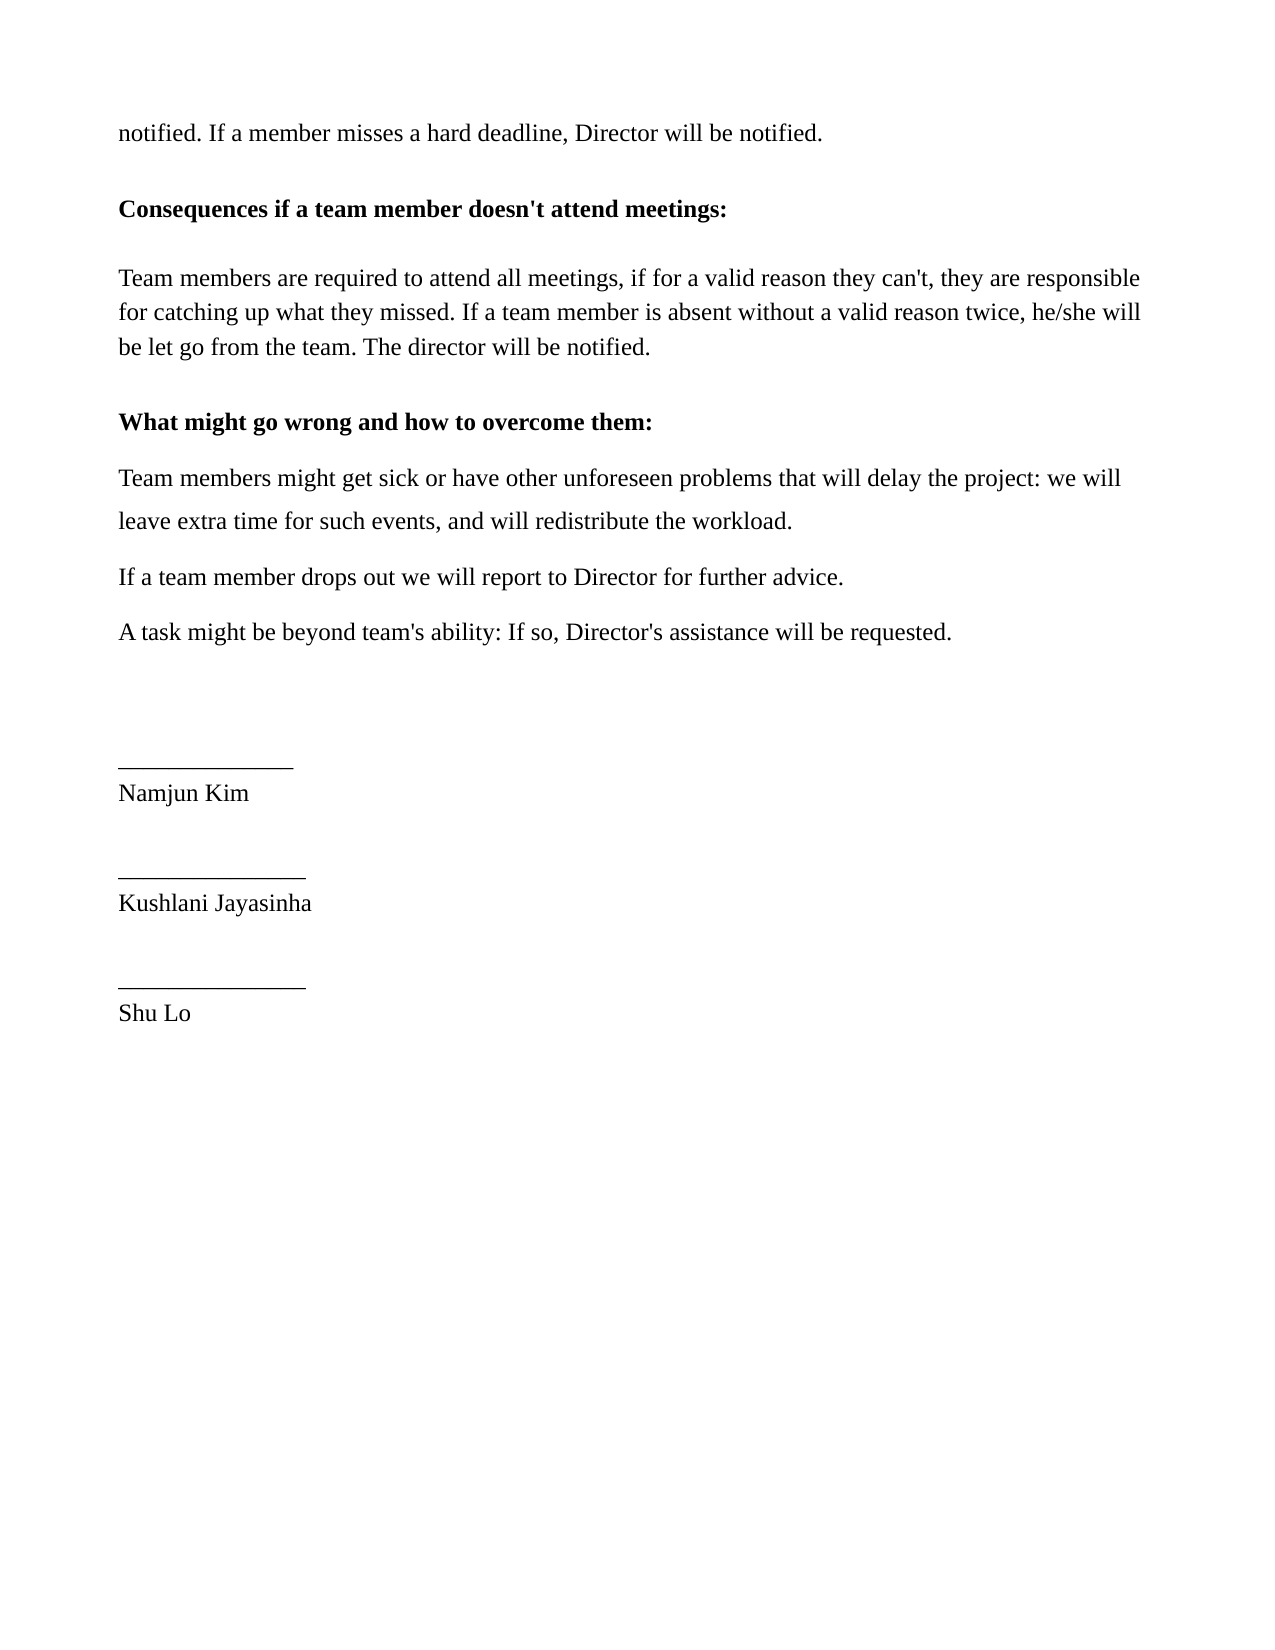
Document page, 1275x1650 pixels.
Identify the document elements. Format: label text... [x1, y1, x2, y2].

text notified. If a member misses a hard deadline, Director will be notified. [118, 118, 1157, 147]
text Consequences if a team member doesn't attend meetings: [118, 194, 1157, 223]
text A task might be beyond team's ability: If so, Director's assistance will be requested. [118, 617, 1157, 646]
text Team members are required to attend all meetings, if for a valid reason they can't, they are responsible for catching up what they missed. If a team member is absent without a valid reason twice, he/she will be let go from the team. The director will be notified. [118, 263, 1157, 361]
text Kushlani Jayasinha [118, 888, 1157, 917]
text Namjun Kim [118, 778, 1157, 806]
text _______________ [118, 963, 1157, 992]
text What might go wrong and how to overcome them: [118, 407, 1157, 436]
text Shu Lo [118, 998, 1157, 1027]
text Team members might get sick or have other unforeseen problems that will delay the project: we will leave extra time for such events, and will redistribute the workload. [118, 463, 1157, 535]
text _______________ [118, 853, 1157, 882]
text ______________ [118, 743, 1157, 772]
text If a team member drops out we will report to Director for further advice. [118, 562, 1157, 591]
